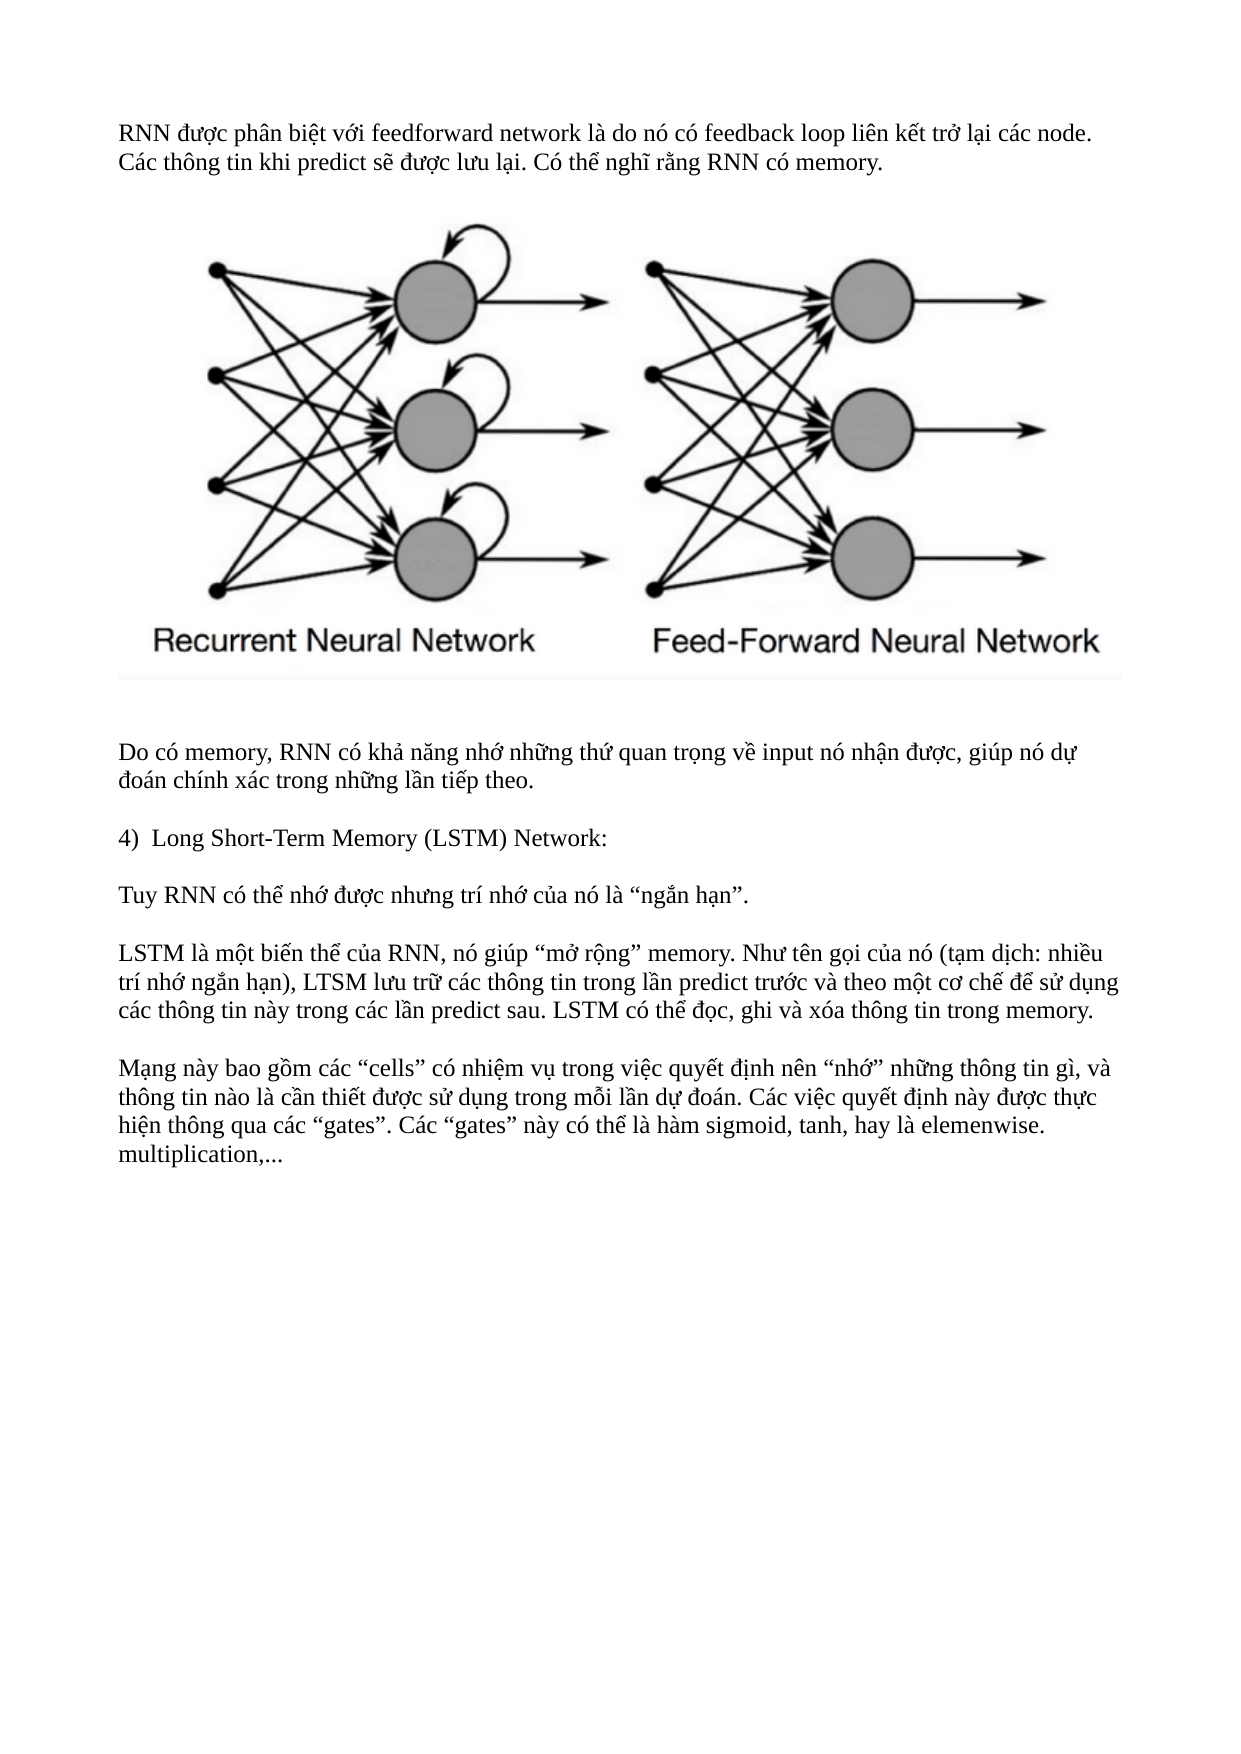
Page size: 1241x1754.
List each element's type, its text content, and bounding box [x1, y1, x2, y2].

text Mạng này bao gồm các “cells” có nhiệm vụ trong việc quyết định nên “nhớ” những thông tin gì, và thông tin nào là cần thiết được sử dụng trong mỗi lần dự đoán. Các việc quyết định này được thực hiện thông qua các “gates”. Các “gates” này có thể là hàm sigmoid, tanh, hay là elemenwise. multiplication,... [118, 1053, 1122, 1168]
text Tuy RNN có thể nhớ được nhưng trí nhớ của nó là “ngắn hạn”. [118, 880, 1122, 909]
text Do có memory, RNN có khả năng nhớ những thứ quan trọng về input nó nhận được, giúp nó dự đoán chính xác trong những lần tiếp theo. [118, 737, 1122, 794]
text 4) Long Short-Term Memory (LSTM) Network: [118, 823, 1122, 852]
text LSTM là một biến thể của RNN, nó giúp “mở rộng” memory. Như tên gọi của nó (tạm dịch: nhiều trí nhớ ngắn hạn), LTSM lưu trữ các thông tin trong lần predict trước và theo một cơ chế để sử dụng các thông tin này trong các lần predict sau. LSTM có thể đọc, ghi và xóa thông tin trong memory. [118, 938, 1122, 1024]
text RNN được phân biệt với feedforward network là do nó có feedback loop liên kết trở lại các node. Các thông tin khi predict sẽ được lưu lại. Có thể nghĩ rằng RNN có memory. [118, 118, 1122, 176]
